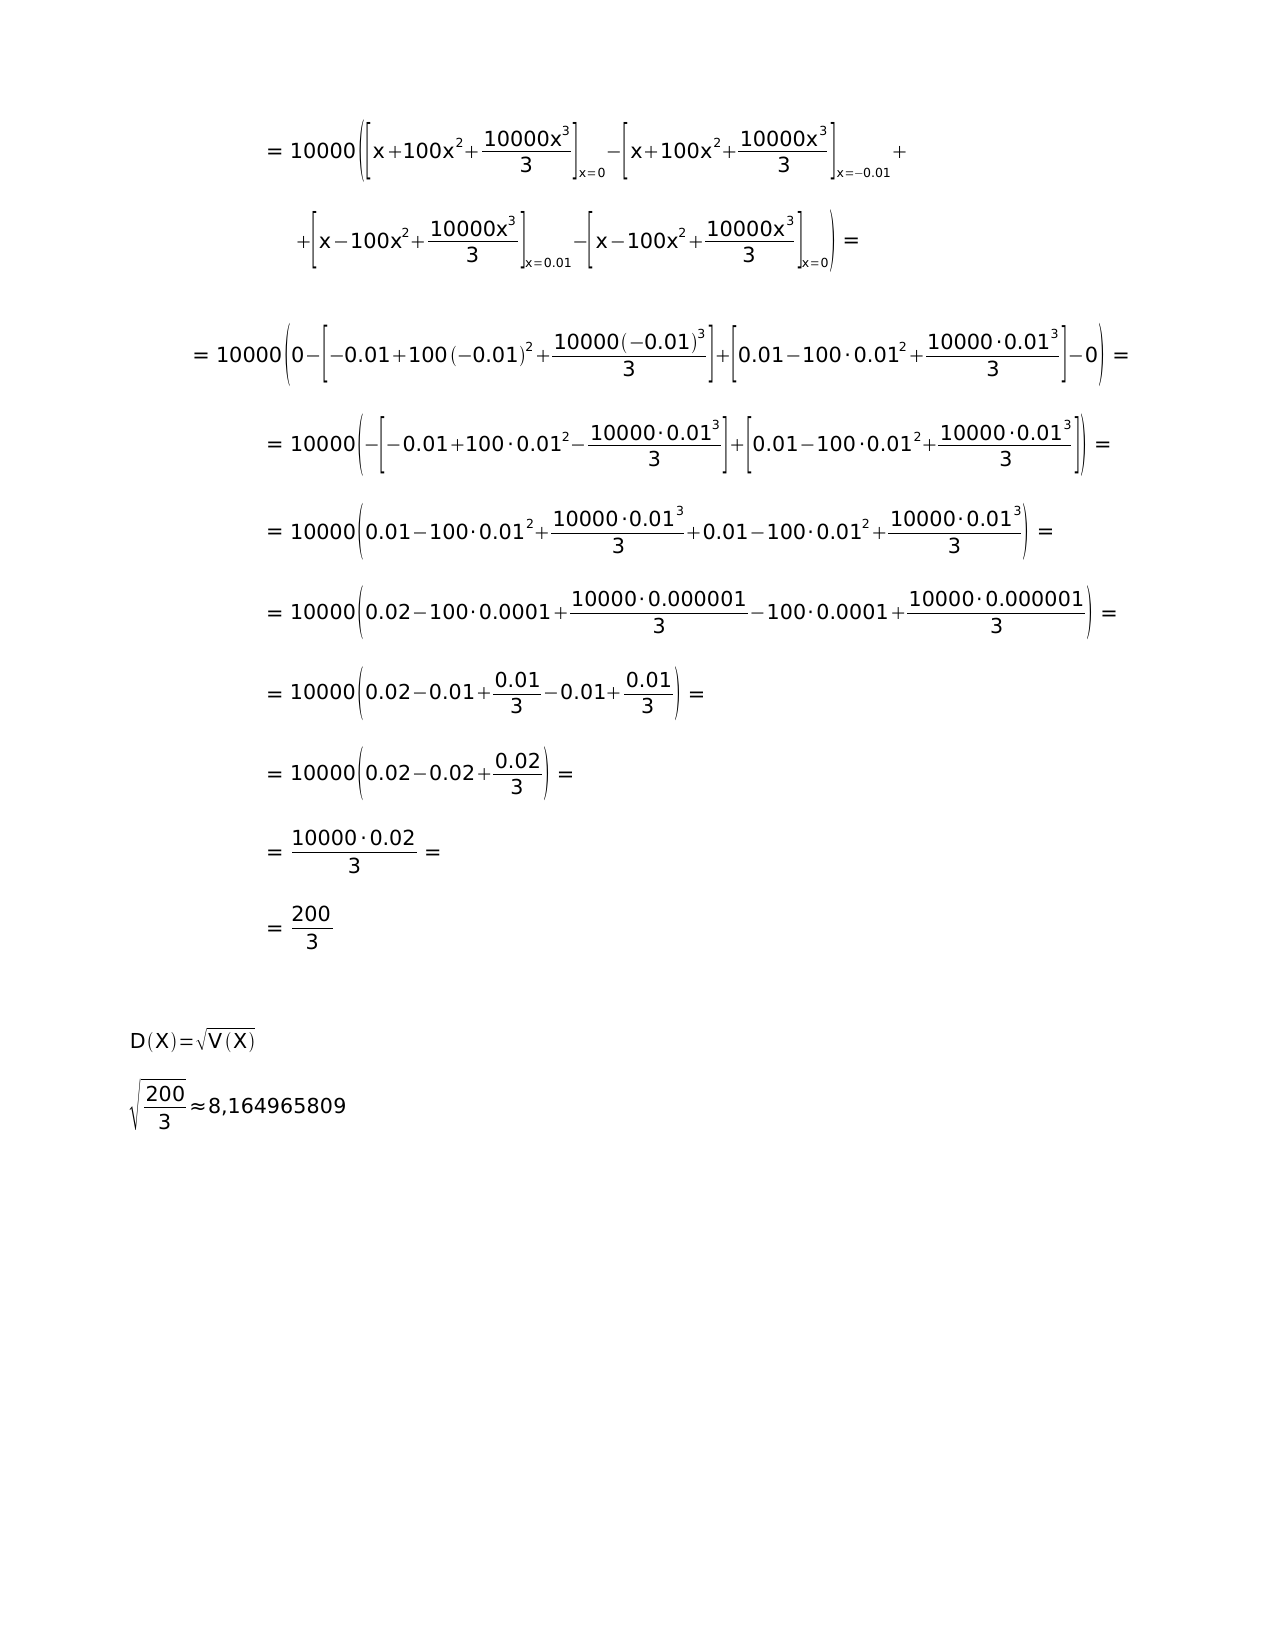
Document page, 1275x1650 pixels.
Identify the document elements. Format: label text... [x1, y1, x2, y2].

text = = [118, 585, 1157, 641]
text = = [118, 412, 1157, 477]
text = [118, 208, 1157, 273]
text = = [118, 827, 1157, 878]
text = = [118, 501, 1157, 561]
text = = [118, 746, 1157, 803]
text = [118, 902, 1157, 954]
text = = [118, 322, 1157, 388]
text = = [118, 666, 1157, 722]
text = [118, 118, 1157, 183]
